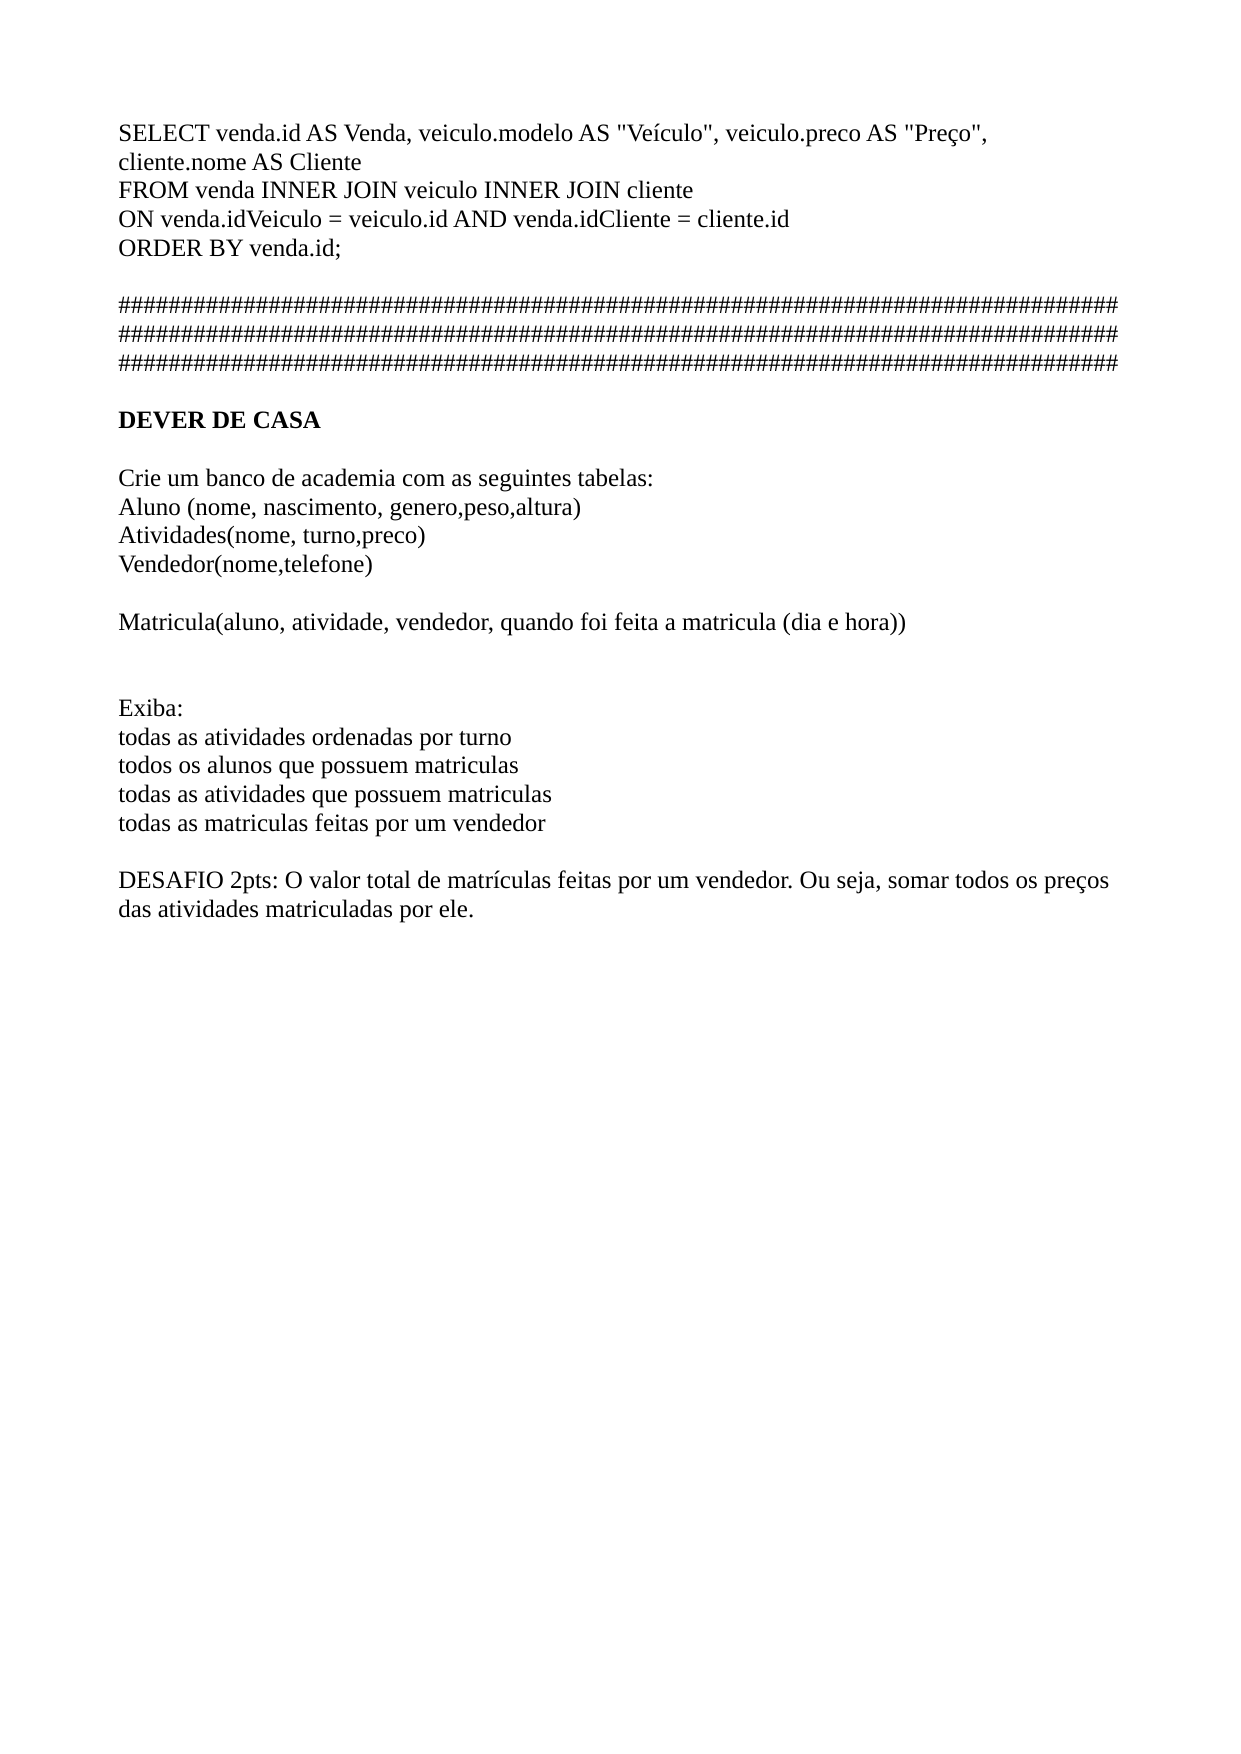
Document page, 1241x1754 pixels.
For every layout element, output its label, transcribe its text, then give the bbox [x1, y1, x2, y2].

text Vendedor(nome,telefone) [118, 549, 1122, 578]
text SELECT venda.id AS Venda, veiculo.modelo AS "Veículo", veiculo.preco AS "Preço", cliente.nome AS Cliente [118, 118, 1122, 176]
text Matricula(aluno, atividade, vendedor, quando foi feita a matricula (dia e hora)) [118, 607, 1122, 636]
text DEVER DE CASA [118, 406, 1122, 434]
text ORDER BY venda.id; [118, 233, 1122, 262]
text todas as atividades ordenadas por turno [118, 722, 1122, 751]
text Crie um banco de academia com as seguintes tabelas: [118, 463, 1122, 492]
text Exiba: [118, 693, 1122, 722]
text ################################################################################################################################################################################################################################################ [118, 291, 1122, 377]
text ON venda.idVeiculo = veiculo.id AND venda.idCliente = cliente.id [118, 204, 1122, 233]
text todas as atividades que possuem matriculas [118, 779, 1122, 808]
text DESAFIO 2pts: O valor total de matrículas feitas por um vendedor. Ou seja, somar todos os preços das atividades matriculadas por ele. [118, 866, 1122, 923]
text Atividades(nome, turno,preco) [118, 521, 1122, 549]
text Aluno (nome, nascimento, genero,peso,altura) [118, 492, 1122, 521]
text FROM venda INNER JOIN veiculo INNER JOIN cliente [118, 176, 1122, 204]
text todas as matriculas feitas por um vendedor [118, 808, 1122, 837]
text todos os alunos que possuem matriculas [118, 751, 1122, 779]
